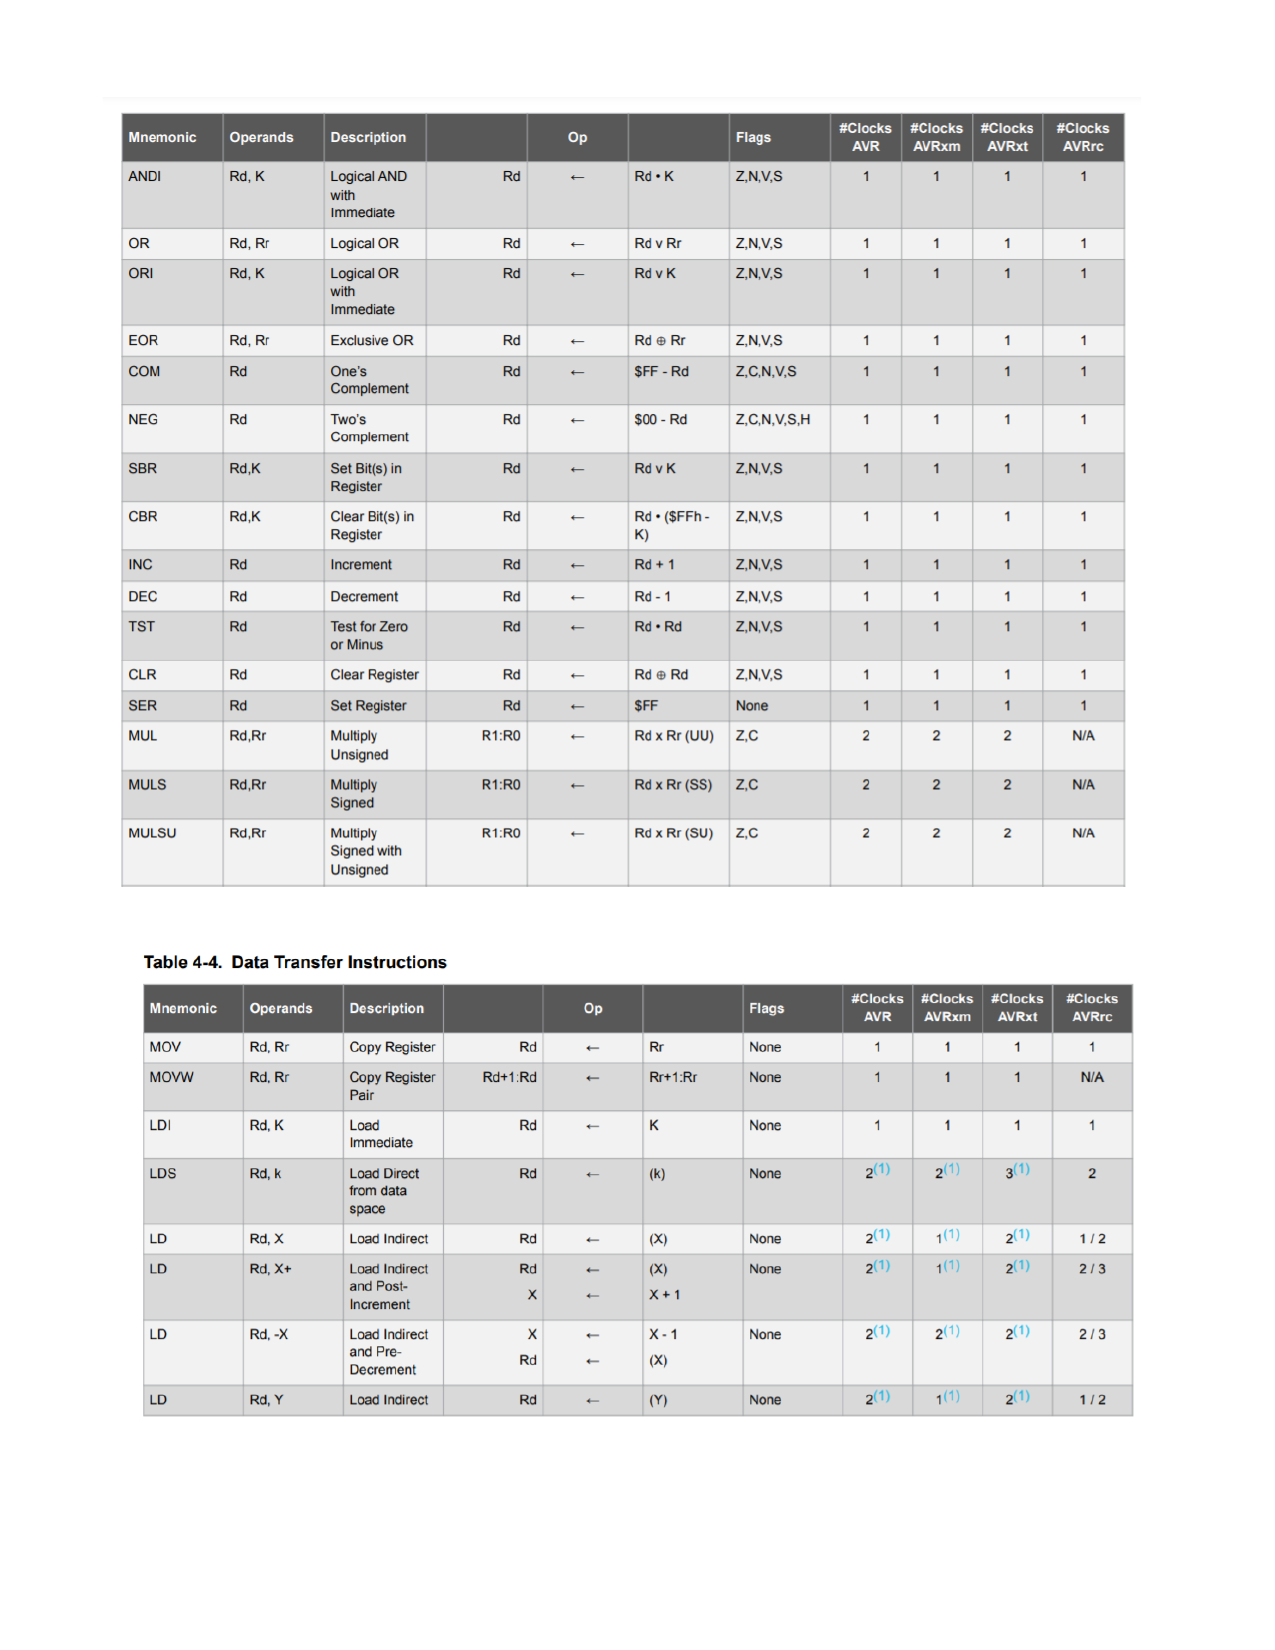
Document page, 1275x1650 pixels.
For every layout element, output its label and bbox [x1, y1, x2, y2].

picture [108, 941, 1148, 1438]
picture [102, 97, 1142, 887]
